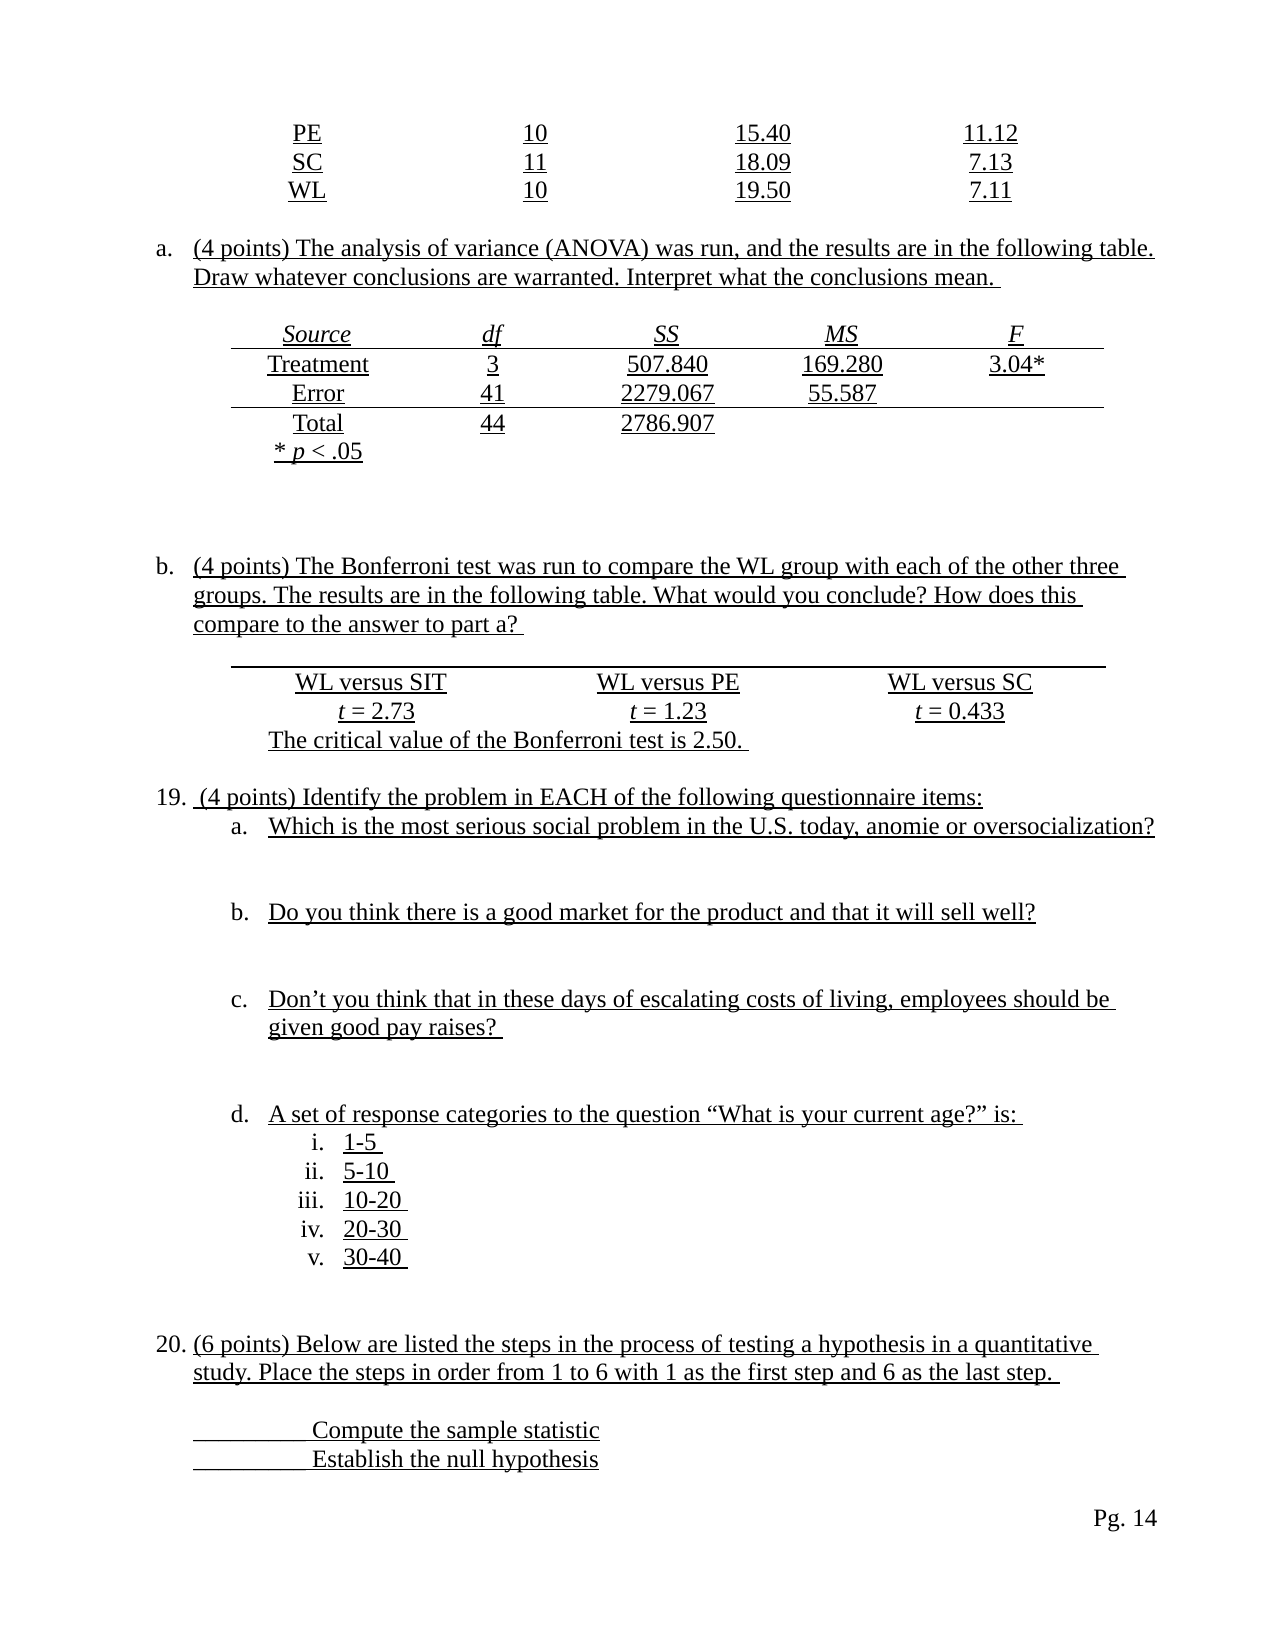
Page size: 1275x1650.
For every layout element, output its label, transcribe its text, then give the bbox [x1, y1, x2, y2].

table_cell t = 0.433 [814, 696, 1106, 725]
table_cell [930, 378, 1104, 407]
table_header SS [580, 319, 755, 348]
table_header Source [231, 319, 405, 348]
list (4 points) The analysis of variance (ANOVA) was run, and the results are in the following table. Draw whatever conclusions are warranted. Interpret what the conclusions mean. [156, 233, 1157, 291]
table_cell 10 [421, 118, 649, 147]
table_header MS [755, 319, 929, 348]
list (6 points) Below are listed the steps in the process of testing a hypothesis in a quantitative study. Place the steps in order from 1 to 6 with 1 as the first step and 6 as the last step. [156, 1329, 1157, 1386]
table_cell [405, 436, 580, 465]
list 5-10 [324, 1156, 1157, 1185]
list (4 points) Identify the problem in EACH of the following questionnaire items: [156, 782, 1157, 811]
table_cell [930, 408, 1104, 436]
table_header df [405, 319, 580, 348]
table_cell 11.12 [877, 118, 1104, 147]
table_cell 11 [421, 147, 649, 176]
text _________ Establish the null hypothesis [193, 1444, 1157, 1472]
table_cell t = 2.73 [231, 696, 522, 725]
text _________ Compute the sample statistic [193, 1415, 1157, 1444]
list 20-30 [324, 1214, 1157, 1242]
table_cell 18.09 [649, 147, 877, 176]
table_cell Error [231, 378, 405, 407]
table_cell 2279.067 [580, 378, 755, 407]
table_cell Treatment [231, 349, 405, 378]
table_cell SC [193, 147, 421, 176]
table_cell 169.280 [755, 349, 929, 378]
table_header WL versus SIT [231, 668, 522, 696]
table_cell t = 1.23 [522, 696, 814, 725]
table_cell 55.587 [755, 378, 929, 407]
table_cell 7.11 [877, 176, 1104, 204]
list Which is the most serious social problem in the U.S. today, anomie or oversocialization? [231, 811, 1157, 840]
table_cell [580, 436, 755, 465]
table_cell [755, 408, 929, 436]
table_header WL versus SC [814, 668, 1106, 696]
table_cell 44 [405, 408, 580, 436]
table_cell 7.13 [877, 147, 1104, 176]
list 1-5 [324, 1127, 1157, 1156]
table_cell 507.840 [580, 349, 755, 378]
table_cell WL [193, 176, 421, 204]
list (4 points) The Bonferroni test was run to compare the WL group with each of the other three groups. The results are in the following table. What would you conclude? How does this compare to the answer to part a? [156, 551, 1157, 638]
table_cell 41 [405, 378, 580, 407]
text The critical value of the Bonferroni test is 2.50. [268, 725, 1157, 754]
table_cell 3 [405, 349, 580, 378]
table_cell 15.40 [649, 118, 877, 147]
table_cell 19.50 [649, 176, 877, 204]
table_cell [930, 436, 1104, 465]
table_header WL versus PE [522, 668, 814, 696]
table_cell 2786.907 [580, 408, 755, 436]
list Don’t you think that in these days of escalating costs of living, employees should be given good pay raises? [231, 984, 1157, 1041]
list Do you think there is a good market for the product and that it will sell well? [231, 897, 1157, 926]
list 10-20 [324, 1185, 1157, 1214]
table_cell Total [231, 408, 405, 436]
table_cell [755, 436, 929, 465]
table_cell 3.04* [930, 349, 1104, 378]
list 30-40 [324, 1242, 1157, 1271]
table_cell PE [193, 118, 421, 147]
table_cell * p < .05 [231, 436, 405, 465]
table_cell 10 [421, 176, 649, 204]
list A set of response categories to the question “What is your current age?” is: [231, 1099, 1157, 1127]
table_header F [930, 319, 1104, 348]
